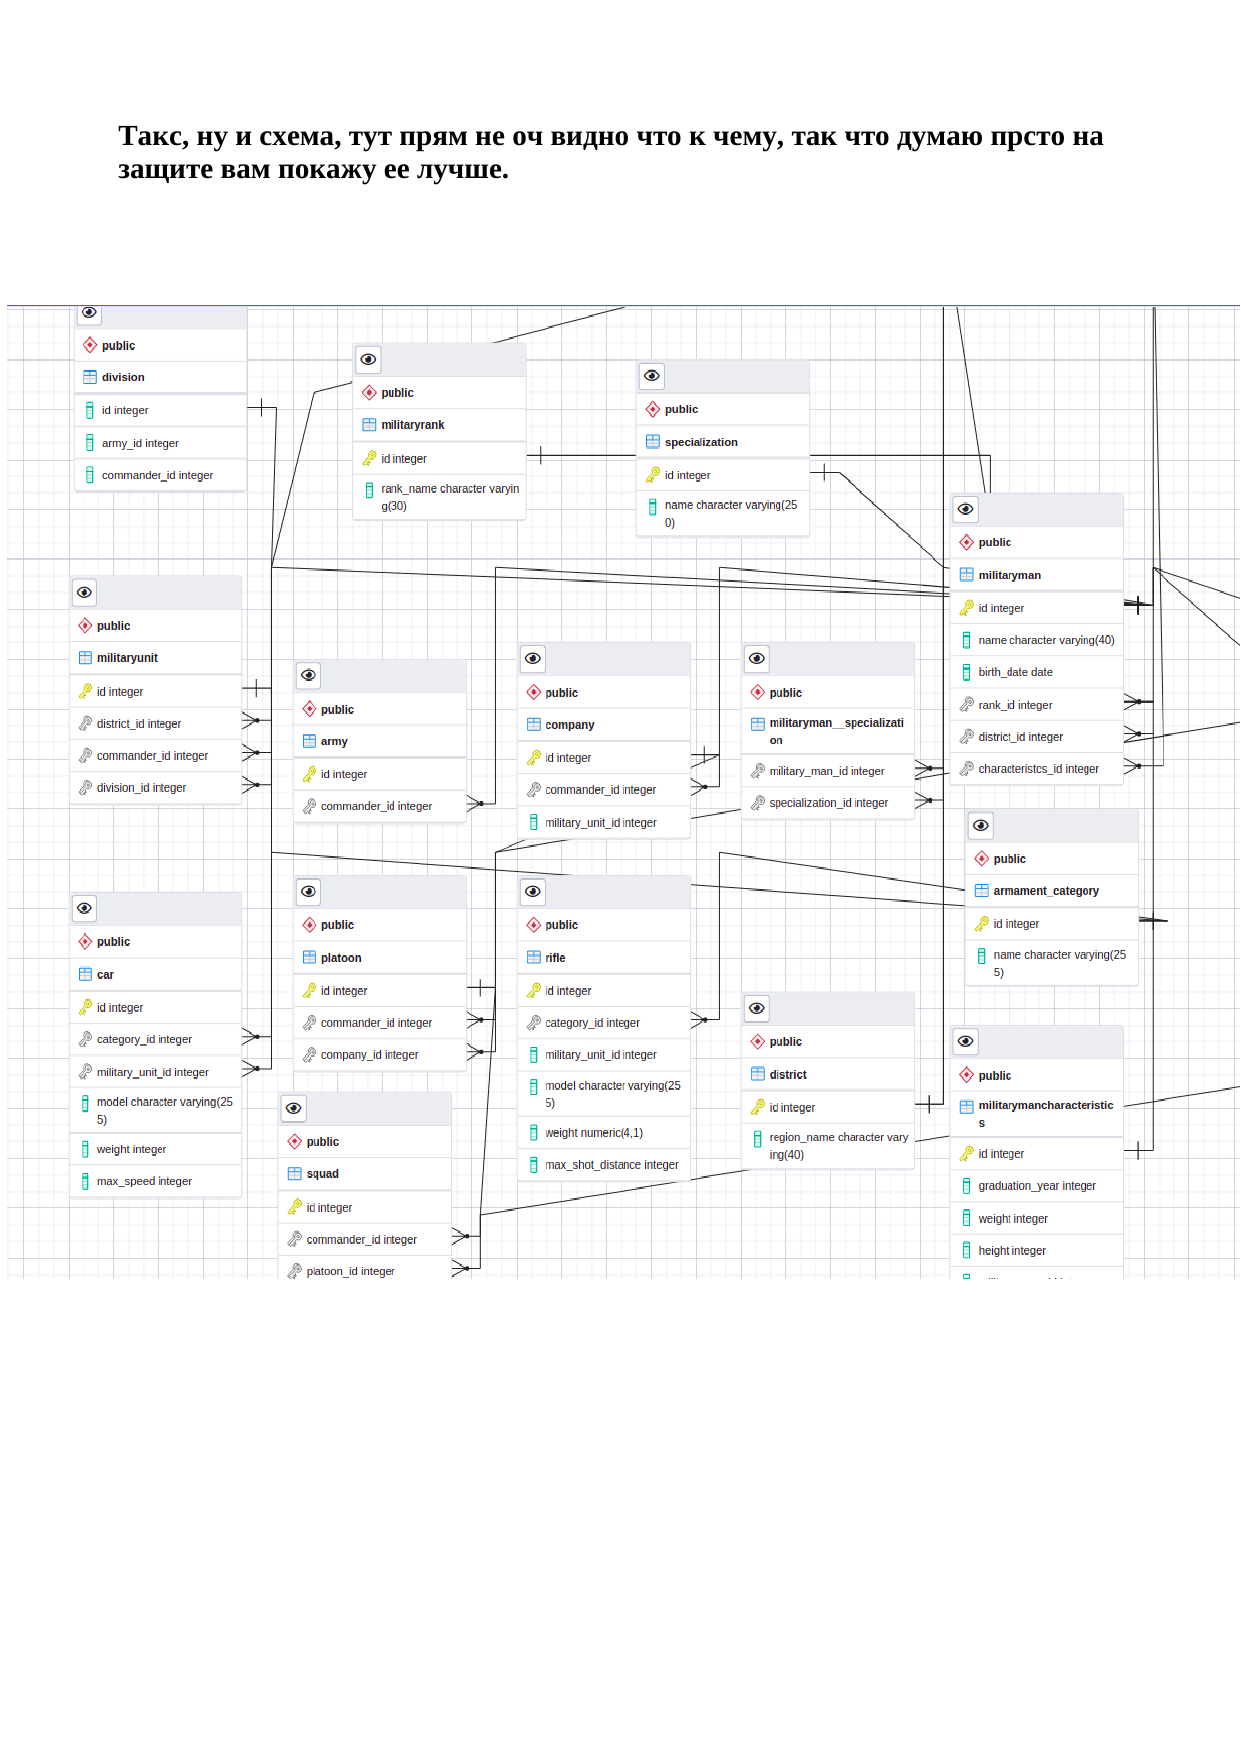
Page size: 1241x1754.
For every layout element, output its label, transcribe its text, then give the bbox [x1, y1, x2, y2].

picture [7, 305, 1240, 1288]
text Такс, ну и схема, тут прям не оч видно что к чему, так что думаю прсто на защите вам покажу ее лучше. [118, 118, 1122, 185]
